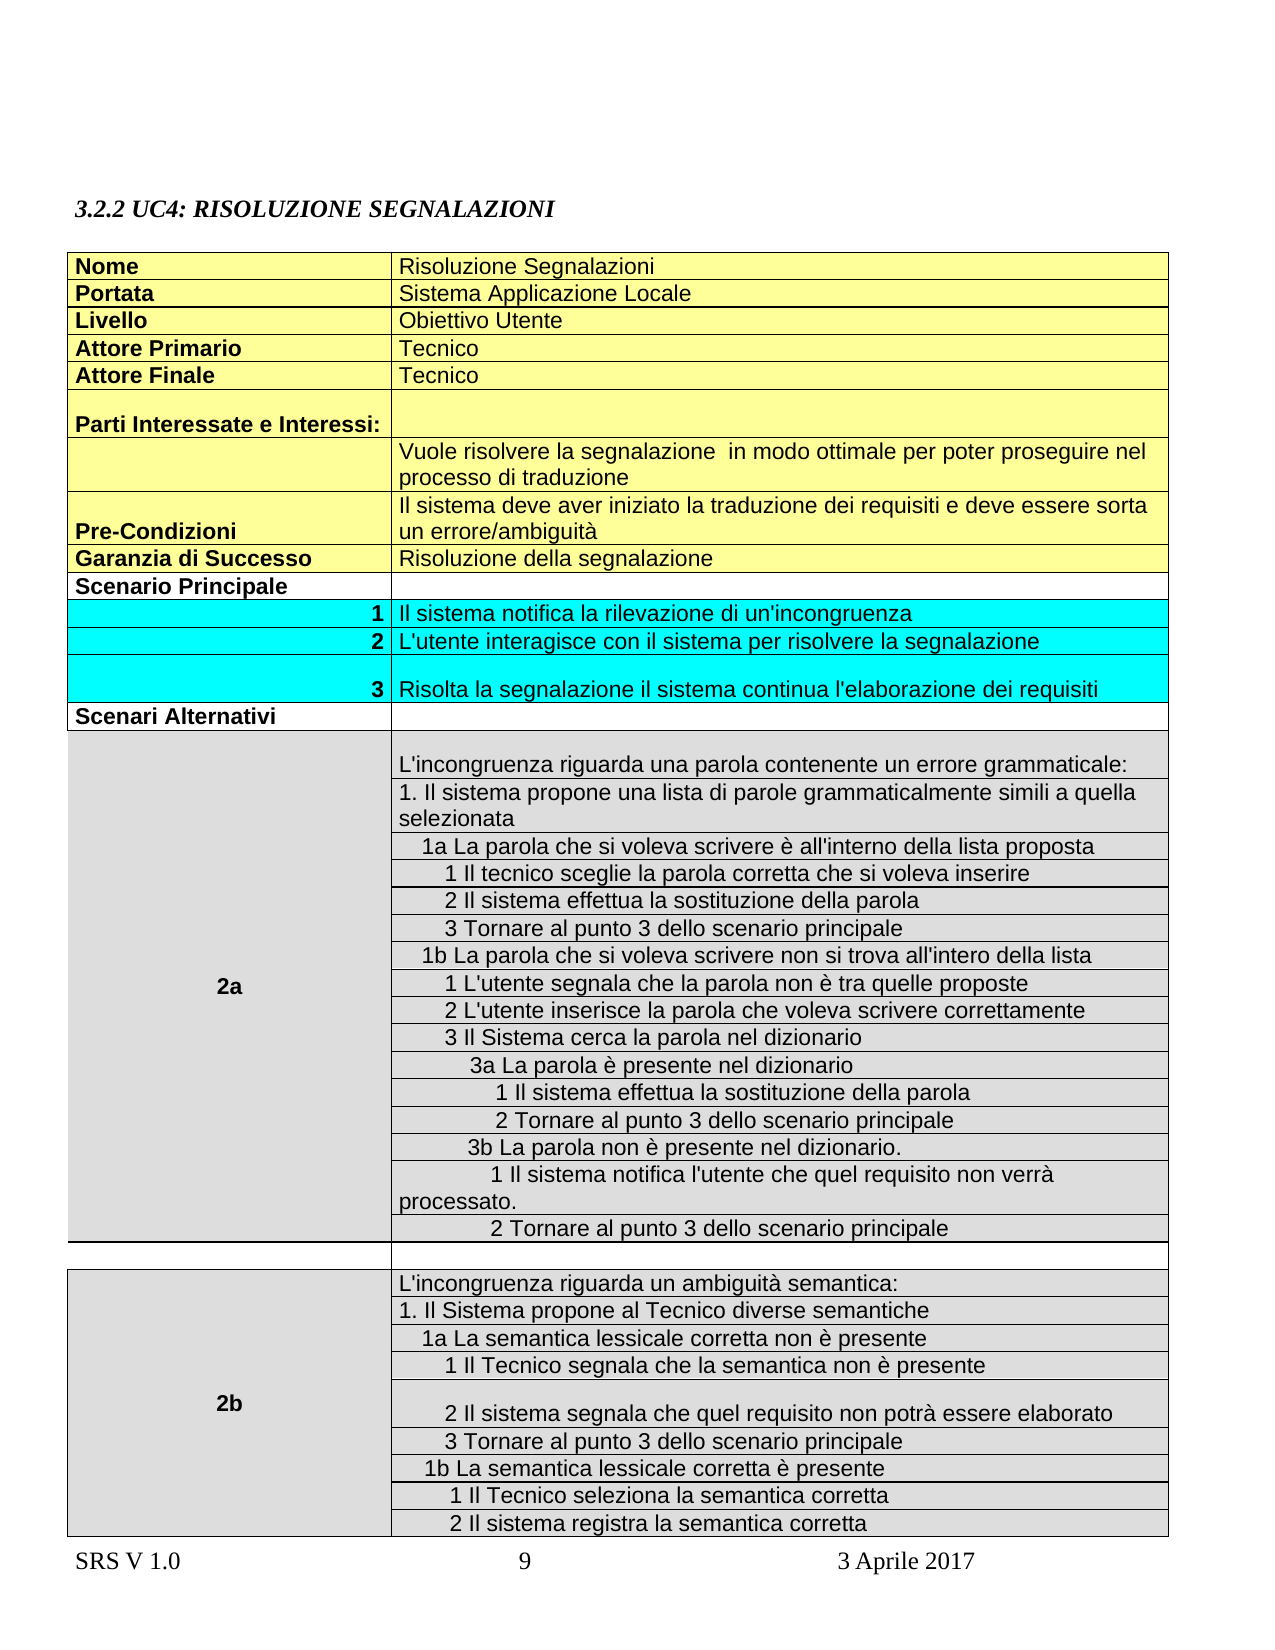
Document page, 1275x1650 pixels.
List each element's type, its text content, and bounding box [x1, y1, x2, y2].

table_cell [392, 390, 1168, 437]
table_cell 2b [68, 1270, 391, 1536]
table_cell 1a La semantica lessicale corretta non è presente [392, 1325, 1168, 1351]
table_header Risoluzione Segnalazioni [392, 253, 1168, 279]
table_cell 1a La parola che si voleva scrivere è all'interno della lista proposta [392, 833, 1168, 859]
table_cell 1 Il tecnico sceglie la parola corretta che si voleva inserire [392, 860, 1168, 886]
table_cell [68, 438, 391, 491]
table_cell Portata [68, 280, 391, 306]
table_cell L'incongruenza riguarda una parola contenente un errore grammaticale: [392, 731, 1168, 778]
table_cell Tecnico [392, 362, 1168, 389]
table_cell Il sistema deve aver iniziato la traduzione dei requisiti e deve essere sorta un errore/ambiguità [392, 492, 1168, 544]
table_cell 2a [68, 731, 391, 1241]
table_cell 2 L'utente inserisce la parola che voleva scrivere correttamente [392, 997, 1168, 1023]
table_cell Parti Interessate e Interessi: [68, 390, 391, 437]
table_cell Obiettivo Utente [392, 308, 1168, 334]
table_cell 2 Il sistema effettua la sostituzione della parola [392, 888, 1168, 914]
table_cell Tecnico [392, 335, 1168, 361]
table_cell Scenari Alternativi [68, 703, 391, 729]
table_cell 2 Tornare al punto 3 dello scenario principale [392, 1215, 1168, 1241]
table_cell [392, 1243, 1168, 1269]
table_cell 1 Il Tecnico seleziona la semantica corretta [392, 1483, 1168, 1509]
table_cell 3 Tornare al punto 3 dello scenario principale [392, 915, 1168, 941]
table_cell 1. Il Sistema propone al Tecnico diverse semantiche [392, 1297, 1168, 1324]
table_cell 2 Il sistema segnala che quel requisito non potrà essere elaborato [392, 1380, 1168, 1427]
table_cell Vuole risolvere la segnalazione in modo ottimale per poter proseguire nel processo di traduzione [392, 438, 1168, 491]
table_cell 1 Il Tecnico segnala che la semantica non è presente [392, 1352, 1168, 1378]
table_cell L'utente interagisce con il sistema per risolvere la segnalazione [392, 628, 1168, 654]
table_cell L'incongruenza riguarda un ambiguità semantica: [392, 1270, 1168, 1296]
table_cell 3 Tornare al punto 3 dello scenario principale [392, 1428, 1168, 1454]
table_cell Pre-Condizioni [68, 492, 391, 544]
table_cell 1b La semantica lessicale corretta è presente [392, 1455, 1168, 1481]
table_cell 3 [68, 655, 391, 702]
table_cell Scenario Principale [68, 573, 391, 599]
table_cell Attore Primario [68, 335, 391, 361]
table_cell [68, 1243, 391, 1269]
table_cell [392, 573, 1168, 599]
table_cell 1 Il sistema notifica l'utente che quel requisito non verrà processato. [392, 1161, 1168, 1214]
table_cell 2 Tornare al punto 3 dello scenario principale [392, 1107, 1168, 1133]
table_cell 2 [68, 628, 391, 654]
table_cell Sistema Applicazione Locale [392, 280, 1168, 306]
table_cell 1 L'utente segnala che la parola non è tra quelle proposte [392, 970, 1168, 996]
table_cell 1 Il sistema effettua la sostituzione della parola [392, 1079, 1168, 1106]
table_cell 1. Il sistema propone una lista di parole grammaticalmente simili a quella selezionata [392, 779, 1168, 832]
table_cell 1b La parola che si voleva scrivere non si trova all'intero della lista [392, 942, 1168, 968]
table_cell Risoluzione della segnalazione [392, 545, 1168, 572]
table_cell 2 Il sistema registra la semantica corretta [392, 1510, 1168, 1536]
table_cell 3 Il Sistema cerca la parola nel dizionario [392, 1024, 1168, 1051]
table_cell 1 [68, 600, 391, 627]
table_cell 3a La parola è presente nel dizionario [392, 1052, 1168, 1078]
table_cell Attore Finale [68, 362, 391, 389]
table_cell Garanzia di Successo [68, 545, 391, 572]
table_cell Risolta la segnalazione il sistema continua l'elaborazione dei requisiti [392, 655, 1168, 702]
table_cell Livello [68, 308, 391, 334]
subtitle 3.2.2 UC4: RISOLUZIONE SEGNALAZIONI [75, 194, 1200, 223]
table_cell Il sistema notifica la rilevazione di un'incongruenza [392, 600, 1168, 627]
table_header Nome [68, 253, 391, 279]
table_cell [392, 703, 1168, 729]
table_cell 3b La parola non è presente nel dizionario. [392, 1134, 1168, 1160]
